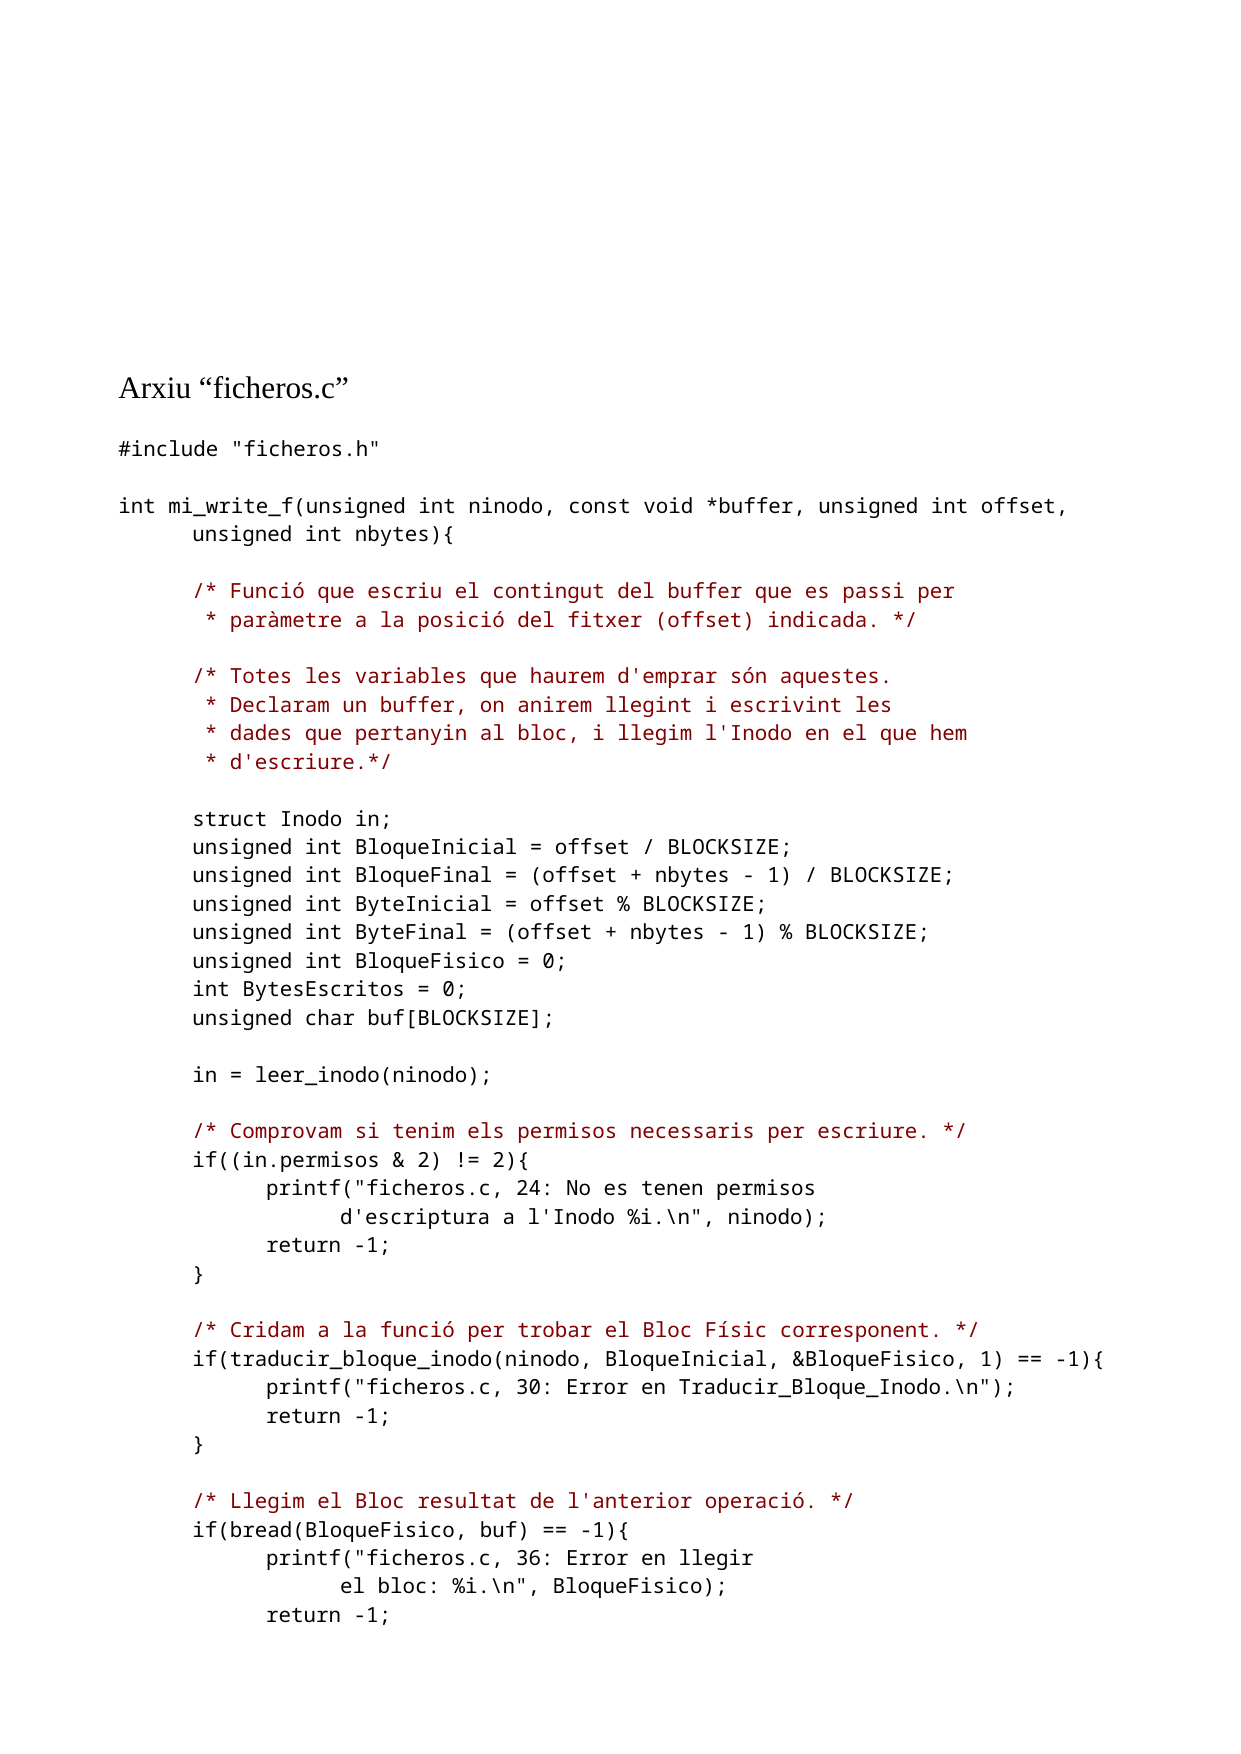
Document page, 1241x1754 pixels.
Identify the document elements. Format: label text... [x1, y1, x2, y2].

text d'escriptura a l'Inodo %i.\n", ninodo); [118, 1202, 1122, 1230]
text } [118, 1429, 1122, 1458]
text printf("ficheros.c, 24: No es tenen permisos [118, 1173, 1122, 1202]
text in = leer_inodo(ninodo); [118, 1060, 1122, 1088]
text if(traducir_bloque_inodo(ninodo, BloqueInicial, &BloqueFisico, 1) == -1){ [118, 1344, 1122, 1372]
text /* Llegim el Bloc resultat de l'anterior operació. */ [118, 1486, 1122, 1515]
text int mi_write_f(unsigned int ninodo, const void *buffer, unsigned int offset, unsigned int nbytes){ [118, 491, 1122, 548]
text unsigned int ByteInicial = offset % BLOCKSIZE; [118, 889, 1122, 917]
text unsigned int BloqueFinal = (offset + nbytes - 1) / BLOCKSIZE; [118, 861, 1122, 889]
text unsigned int BloqueInicial = offset / BLOCKSIZE; [118, 832, 1122, 861]
text return -1; [118, 1230, 1122, 1259]
text if(bread(BloqueFisico, buf) == -1){ [118, 1515, 1122, 1543]
text if((in.permisos & 2) != 2){ [118, 1145, 1122, 1173]
text unsigned char buf[BLOCKSIZE]; [118, 1003, 1122, 1031]
text printf("ficheros.c, 36: Error en llegir [118, 1543, 1122, 1572]
text struct Inodo in; [118, 804, 1122, 832]
text unsigned int ByteFinal = (offset + nbytes - 1) % BLOCKSIZE; [118, 917, 1122, 946]
text * paràmetre a la posició del fitxer (offset) indicada. */ [118, 605, 1122, 633]
text return -1; [118, 1600, 1122, 1628]
text Arxiu “ficheros.c” [118, 370, 1122, 406]
text el bloc: %i.\n", BloqueFisico); [118, 1572, 1122, 1600]
text printf("ficheros.c, 30: Error en Traducir_Bloque_Inodo.\n"); [118, 1372, 1122, 1401]
text } [118, 1259, 1122, 1287]
text /* Funció que escriu el contingut del buffer que es passi per [118, 576, 1122, 605]
text * d'escriure.*/ [118, 747, 1122, 775]
text * dades que pertanyin al bloc, i llegim l'Inodo en el que hem [118, 718, 1122, 747]
text * Declaram un buffer, on anirem llegint i escrivint les [118, 690, 1122, 718]
text /* Cridam a la funció per trobar el Bloc Físic corresponent. */ [118, 1316, 1122, 1344]
text unsigned int BloqueFisico = 0; [118, 946, 1122, 974]
text /* Comprovam si tenim els permisos necessaris per escriure. */ [118, 1117, 1122, 1145]
text return -1; [118, 1401, 1122, 1429]
text int BytesEscritos = 0; [118, 974, 1122, 1003]
text #include "ficheros.h" [118, 434, 1122, 462]
text /* Totes les variables que haurem d'emprar són aquestes. [118, 662, 1122, 690]
